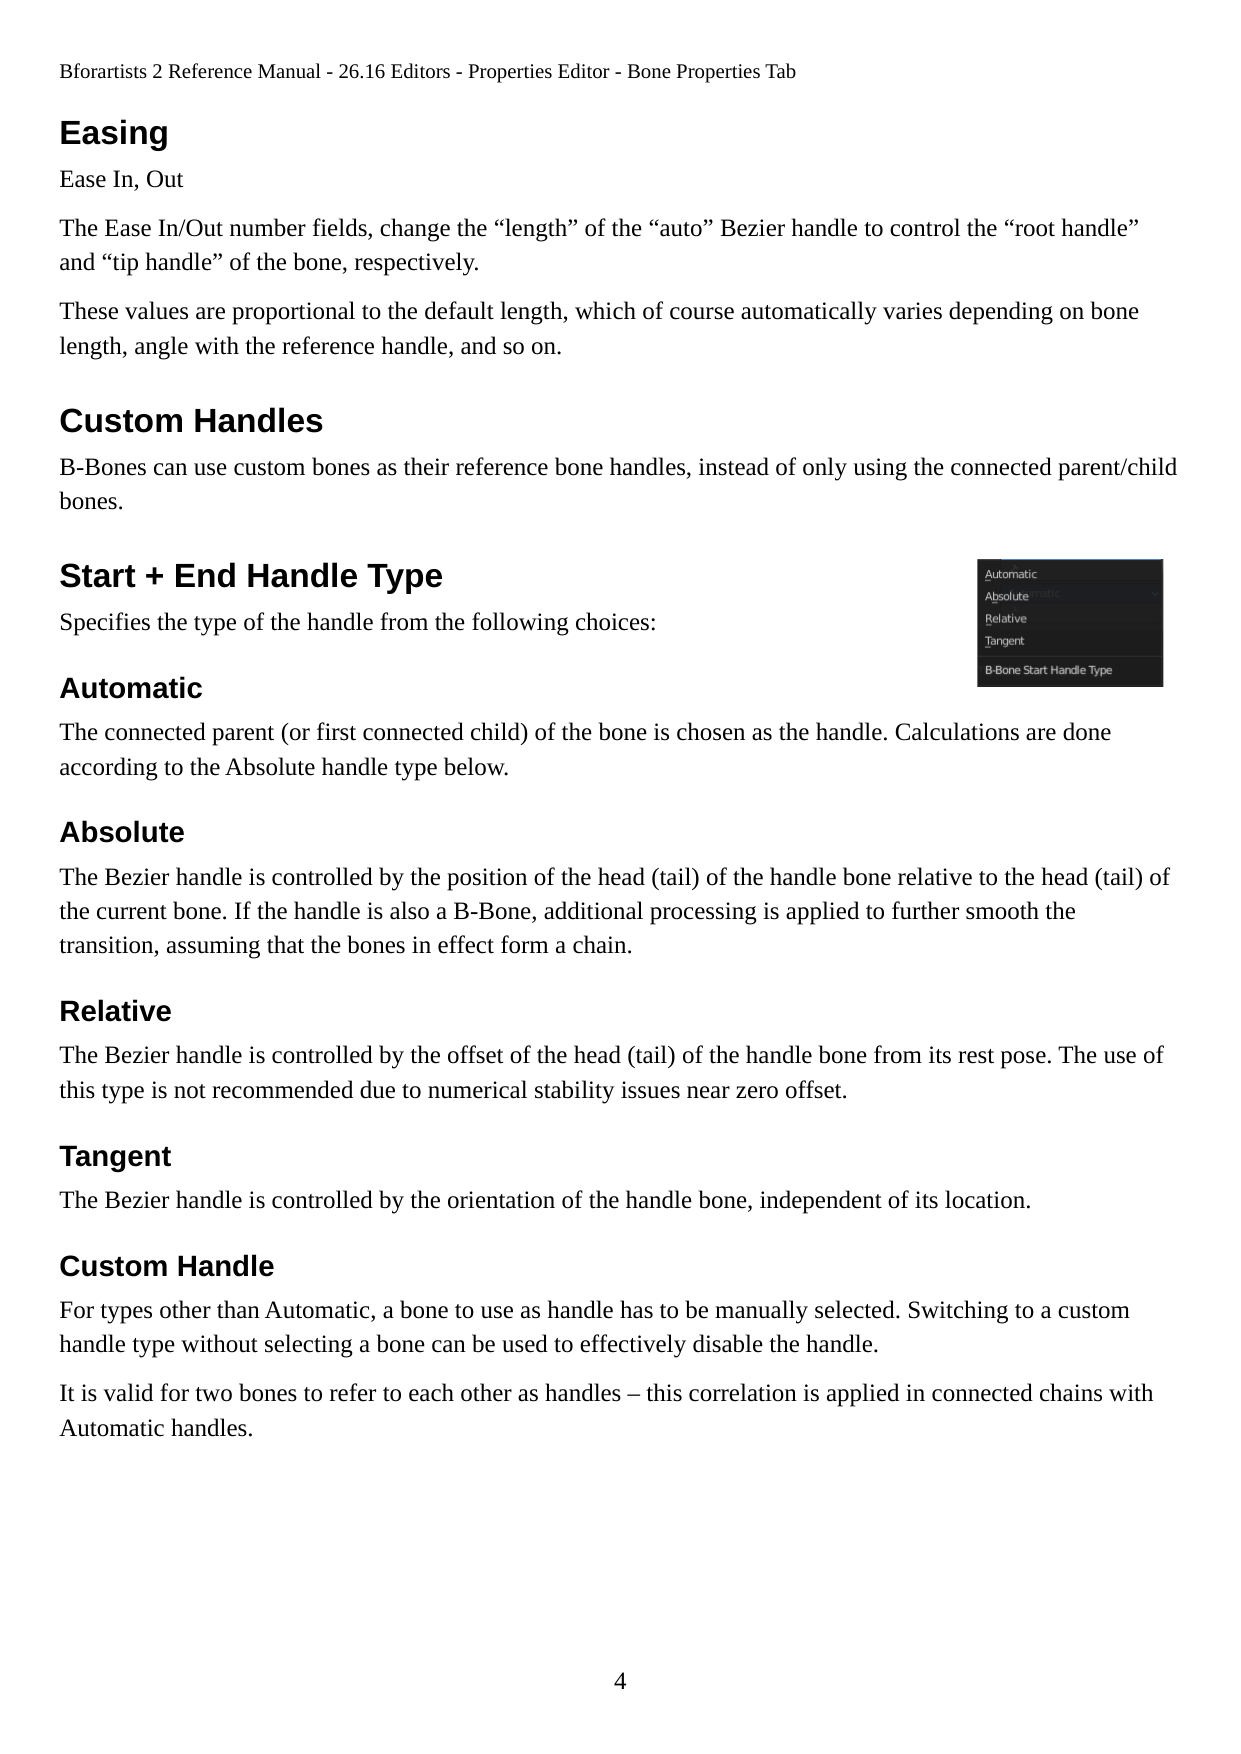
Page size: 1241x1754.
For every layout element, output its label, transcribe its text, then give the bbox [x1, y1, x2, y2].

text These values are proportional to the default length, which of course automatically varies depending on bone length, angle with the reference handle, and so on. [59, 296, 1181, 359]
text B-Bones can use custom bones as their reference bone handles, instead of only using the connected parent/child bones. [59, 452, 1181, 515]
subtitle Start + End Handle Type [59, 556, 1181, 595]
text Specifies the type of the handle from the following choices: [59, 607, 977, 636]
subtitle Relative [59, 994, 1181, 1028]
subtitle Absolute [59, 815, 1181, 849]
text The Ease In/Out number fields, change the “length” of the “auto” Bezier handle to control the “root handle” and “tip handle” of the bone, respectively. [59, 213, 1181, 276]
text The Bezier handle is controlled by the position of the head (tail) of the handle bone relative to the head (tail) of the current bone. If the handle is also a B-Bone, additional processing is applied to further smooth the transition, assuming that the bones in effect form a chain. [59, 862, 1181, 959]
picture [977, 559, 1164, 687]
text The connected parent (or first connected child) of the bone is chosen as the handle. Calculations are done according to the Absolute handle type below. [59, 717, 1181, 781]
text Ease In, Out [59, 164, 1181, 192]
text The Bezier handle is controlled by the offset of the head (tail) of the handle bone from its rest pose. The use of this type is not recommended due to numerical stability issues near zero offset. [59, 1041, 1181, 1104]
subtitle Custom Handle [59, 1248, 1181, 1282]
text It is valid for two bones to refer to each other as handles – this correlation is applied in connected chains with Automatic handles. [59, 1378, 1181, 1442]
subtitle Tangent [59, 1139, 1181, 1172]
subtitle Easing [59, 113, 1181, 151]
subtitle Automatic [59, 671, 1181, 705]
text For types other than Automatic, a bone to use as handle has to be manually selected. Switching to a custom handle type without selecting a bone can be used to effectively disable the handle. [59, 1295, 1181, 1358]
text The Bezier handle is controlled by the orientation of the handle bone, independent of its location. [59, 1185, 1181, 1214]
subtitle Custom Handles [59, 401, 1181, 439]
